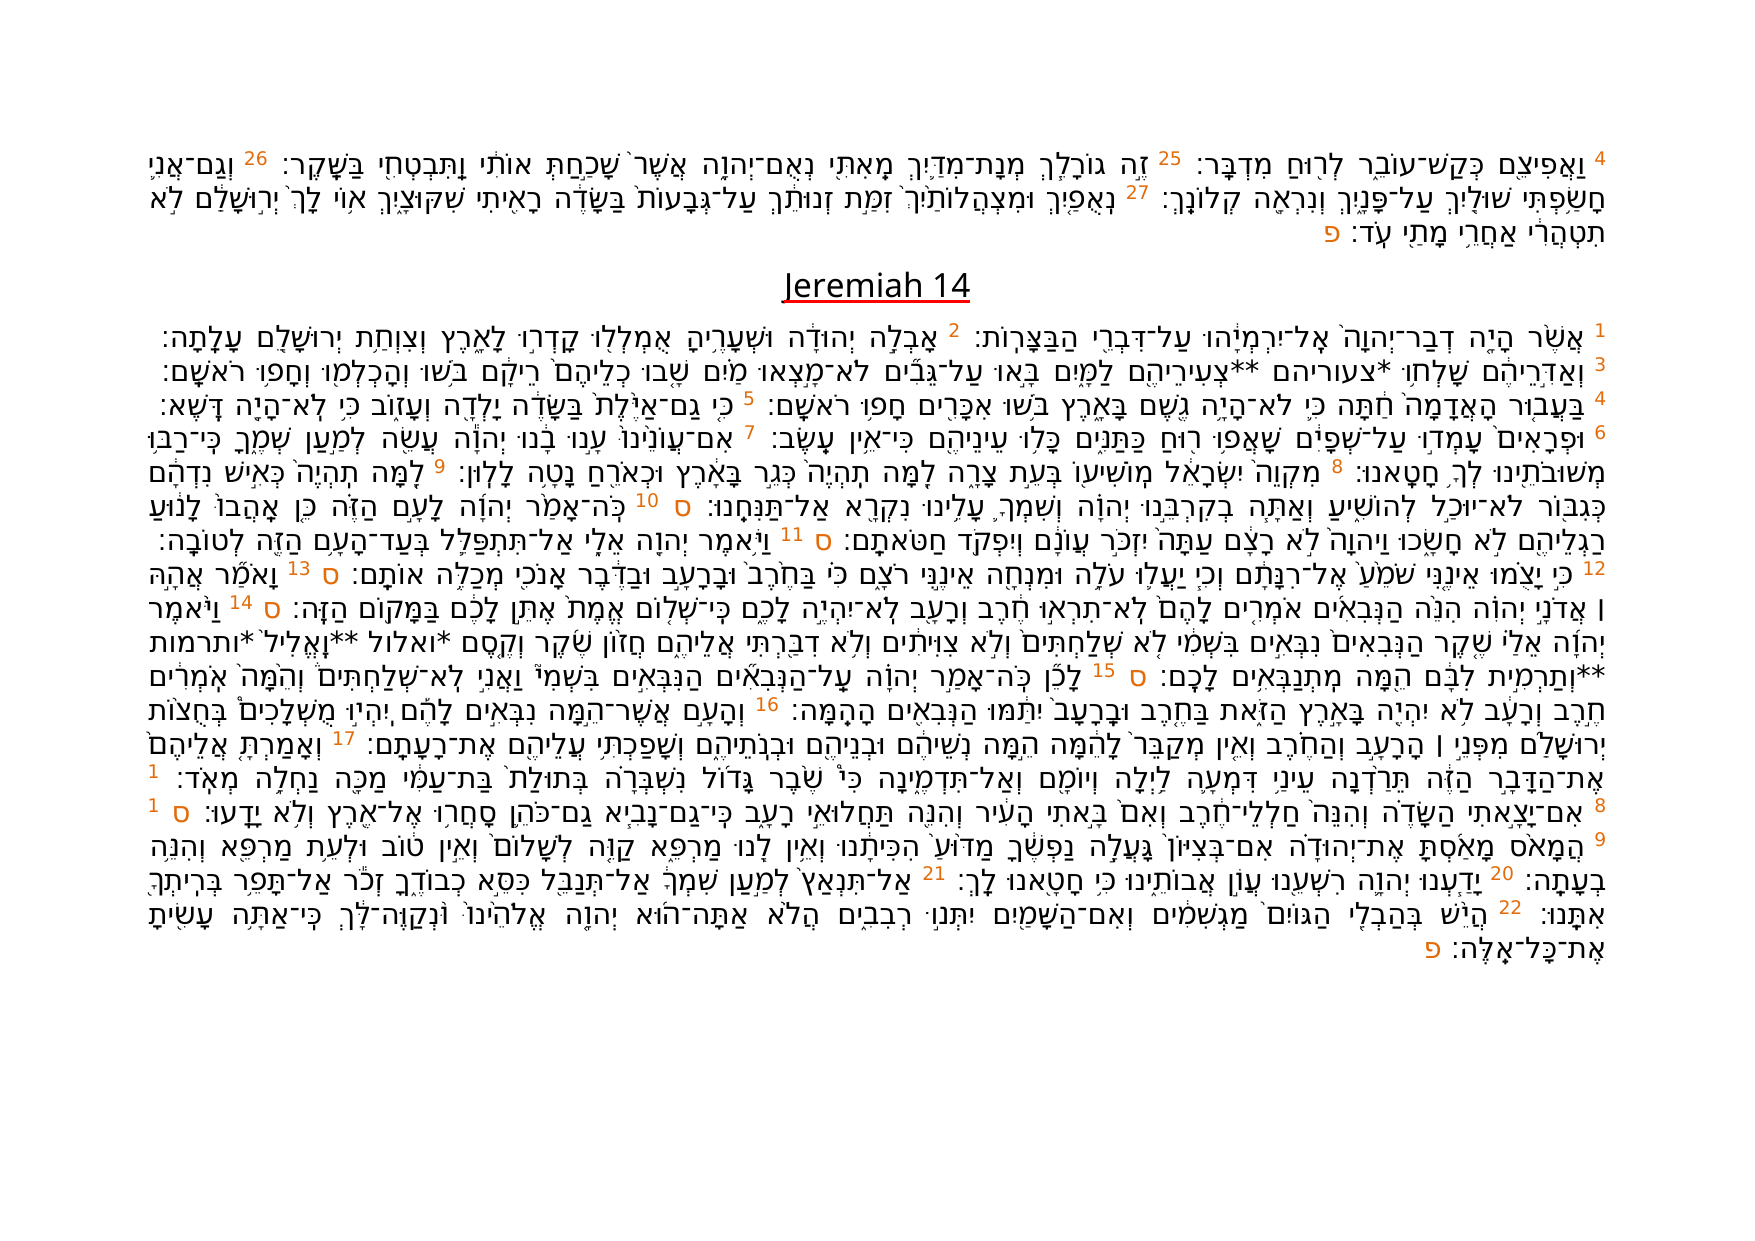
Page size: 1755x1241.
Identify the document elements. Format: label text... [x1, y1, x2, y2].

text 1 אֲשֶׁ֨ר הָיָ֤ה דְבַר־יְהוָה֙ אֶֽל־יִרְמְיָ֔הוּ עַל־דִּבְרֵ֖י הַבַּצָּרֽוֹת׃ 2 אָבְלָ֣ה יְהוּדָ֔ה וּשְׁעָרֶ֥יהָ אֻמְלְל֖וּ קָדְר֣וּ לָאָ֑רֶץ וְצִוְחַ֥ת יְרוּשָׁלַ֖͏ִם עָלָֽתָה׃ ‬‬‬‬3 וְאַדִּ֣רֵיהֶ֔ם שָׁלְח֥וּ *צעוריהם **צְעִירֵיהֶ֖ם לַמָּ֑יִם בָּ֣אוּ עַל־גֵּבִ֞ים לֹא־מָ֣צְאוּ מַ֗יִם שָׁ֤בוּ כְלֵיהֶם֙ רֵיקָ֔ם בֹּ֥שׁוּ וְהָכְלְמ֖וּ וְחָפ֥וּ רֹאשָֽׁם׃ ‬‬‬‬4 בַּעֲב֤וּר הָאֲדָמָה֙ חַ֔תָּה כִּ֛י לֹא־הָיָ֥ה גֶ֖שֶׁם בָּאָ֑רֶץ בֹּ֥שׁוּ אִכָּרִ֖ים חָפ֥וּ רֹאשָֽׁם׃ ‬‬‬‬5 כִּ֤י גַם־אַיֶּ֙לֶת֙ בַּשָּׂדֶ֔ה יָלְדָ֖ה וְעָז֑וֹב כִּ֥י לֹֽא־הָיָ֖ה דֶּֽשֶׁא׃ ‬‬‬‬6 וּפְרָאִים֙ עָמְד֣וּ עַל־שְׁפָיִ֔ם שָׁאֲפ֥וּ ר֖וּחַ כַּתַּנִּ֑ים כָּל֥וּ עֵינֵיהֶ֖ם כִּי־אֵ֥ין עֵֽשֶׂב׃ ‬‬‬‬7 אִם־עֲוֺנֵ֙ינוּ֙ עָ֣נוּ בָ֔נוּ יְהוָ֕ה עֲשֵׂ֖ה לְמַ֣עַן שְׁמֶ֑ךָ כִּֽי־רַבּ֥וּ מְשׁוּבֹתֵ֖ינוּ לְךָ֥ חָטָֽאנוּ׃ ‬‬‬‬8 מִקְוֵה֙ יִשְׂרָאֵ֔ל מֽוֹשִׁיע֖וֹ בְּעֵ֣ת צָרָ֑ה לָ֤מָּה תִֽהְיֶה֙ כְּגֵ֣ר בָּאָ֔רֶץ וּכְאֹרֵ֖חַ נָטָ֥ה לָלֽוּן׃ ‬‬‬‬9 לָ֤מָּה תִֽהְיֶה֙ כְּאִ֣ישׁ נִדְהָ֔ם כְּגִבּ֖וֹר לֹא־יוּכַ֣ל לְהוֹשִׁ֑יעַ וְאַתָּ֧ה בְקִרְבֵּ֣נוּ יְהוָ֗ה וְשִׁמְךָ֛ עָלֵ֥ינוּ נִקְרָ֖א אַל־תַּנִּחֵֽנוּ׃ ס ‬‬‬‬10 כֹּֽה־אָמַ֨ר יְהוָ֜ה לָעָ֣ם הַזֶּ֗ה כֵּ֤ן אָֽהֲבוּ֙ לָנ֔וּעַ רַגְלֵיהֶ֖ם לֹ֣א חָשָׂ֑כוּ וַיהוָה֙ לֹ֣א רָצָ֔ם עַתָּה֙ יִזְכֹּ֣ר עֲוֺנָ֔ם וְיִפְקֹ֖ד חַטֹּאתָֽם׃ ס ‬‬‬‬11 וַיֹּ֥אמֶר יְהוָ֖ה אֵלָ֑י אַל־תִּתְפַּלֵּ֛ל בְּעַד־הָעָ֥ם הַזֶּ֖ה לְטוֹבָֽה׃ ‬‬‬‬12 כִּ֣י יָצֻ֗מוּ אֵינֶ֤נִּי שֹׁמֵ֙עַ֙ אֶל־רִנָּתָ֔ם וְכִ֧י יַעֲל֛וּ עֹלָ֥ה וּמִנְחָ֖ה אֵינֶ֣נִּי רֹצָ֑ם כִּ֗י בַּחֶ֙רֶב֙ וּבָרָעָ֣ב וּבַדֶּ֔בֶר אָנֹכִ֖י מְכַלֶּ֥ה אוֹתָֽם׃ ס ‬‬‬‬13 וָאֹמַ֞ר אֲהָ֣הּ ׀ אֲדֹנָ֣י יְהוִ֗ה הִנֵּ֨ה הַנְּבִאִ֜ים אֹמְרִ֤ים לָהֶם֙ לֹֽא־תִרְא֣וּ חֶ֔רֶב וְרָעָ֖ב לֹֽא־יִהְיֶ֣ה לָכֶ֑ם כִּֽי־שְׁל֤וֹם אֱמֶת֙ אֶתֵּ֣ן לָכֶ֔ם בַּמָּק֖וֹם הַזֶּֽה׃ ס ‬‬‬‬14 וַיֹּ֨אמֶר יְהוָ֜ה אֵלַ֗י שֶׁ֚קֶר הַנְּבִאִים֙ נִבְּאִ֣ים בִּשְׁמִ֔י לֹ֤א שְׁלַחְתִּים֙ וְלֹ֣א צִוִּיתִ֔ים וְלֹ֥א דִבַּ֖רְתִּי אֲלֵיהֶ֑ם חֲז֨וֹן שֶׁ֜קֶר וְקֶ֤סֶם *ואלול **וֶֽאֱלִיל֙ *ותרמות **וְתַרְמִ֣ית לִבָּ֔ם הֵ֖מָּה מִֽתְנַבְּאִ֥ים לָכֶֽם׃ ס ‬‬‬‬15 לָכֵ֞ן כֹּֽה־אָמַ֣ר יְהוָ֗ה עַֽל־הַנְּבִאִ֞ים הַנִּבְּאִ֣ים בִּשְׁמִי֮ וַאֲנִ֣י לֹֽא־שְׁלַחְתִּים֒ וְהֵ֙מָּה֙ אֹֽמְרִ֔ים חֶ֣רֶב וְרָעָ֔ב לֹ֥א יִהְיֶ֖ה בָּאָ֣רֶץ הַזֹּ֑את בַּחֶ֤רֶב וּבָֽרָעָב֙ יִתַּ֔מּוּ הַנְּבִאִ֖ים הָהֵֽמָּה׃ ‬‬‬‬16 וְהָעָ֣ם אֲשֶׁר־הֵ֣מָּה נִבְּאִ֣ים לָהֶ֡ם יִֽהְי֣וּ מֻשְׁלָכִים֩ בְּחֻצ֨וֹת יְרוּשָׁלִַ֜ם מִפְּנֵ֣י ׀ הָרָעָ֣ב וְהַחֶ֗רֶב וְאֵ֤ין מְקַבֵּר֙ לָהֵ֔מָּה הֵ֣מָּה נְשֵׁיהֶ֔ם וּבְנֵיהֶ֖ם וּבְנֹֽתֵיהֶ֑ם וְשָׁפַכְתִּ֥י עֲלֵיהֶ֖ם אֶת־רָעָתָֽם׃ ‬‬‬‬17 וְאָמַרְתָּ֤ אֲלֵיהֶם֙ אֶת־הַדָּבָ֣ר הַזֶּ֔ה תֵּרַ֨דְנָה עֵינַ֥י דִּמְעָ֛ה לַ֥יְלָה וְיוֹמָ֖ם וְאַל־תִּדְמֶ֑ינָה כִּי֩ שֶׁ֨בֶר גָּד֜וֹל נִשְׁבְּרָ֗ה בְּתוּלַת֙ בַּת־עַמִּ֔י מַכָּ֖ה נַחְלָ֥ה מְאֹֽד׃ ‬‬‬‬18 אִם־יָצָ֣אתִי הַשָּׂדֶ֗ה וְהִנֵּה֙ חַלְלֵי־חֶ֔רֶב וְאִם֙ בָּ֣אתִי הָעִ֔יר וְהִנֵּ֖ה תַּחֲלוּאֵ֣י רָעָ֑ב כִּֽי־גַם־נָבִ֧יא גַם־כֹּהֵ֛ן סָחֲר֥וּ אֶל־אֶ֖רֶץ וְלֹ֥א יָדָֽעוּ׃ ס ‬‬‬‬19 הֲמָאֹ֨ס מָאַ֜סְתָּ אֶת־יְהוּדָ֗ה אִם־בְּצִיּוֹן֙ גָּעֲלָ֣ה נַפְשֶׁ֔ךָ מַדּ֙וּעַ֙ הִכִּיתָ֔נוּ וְאֵ֥ין לָ֖נוּ מַרְפֵּ֑א קַוֵּ֤ה לְשָׁלוֹם֙ וְאֵ֣ין ט֔וֹב וּלְעֵ֥ת מַרְפֵּ֖א וְהִנֵּ֥ה בְעָתָֽה׃ ‬‬‬‬20 יָדַ֧עְנוּ יְהוָ֛ה רִשְׁעֵ֖נוּ עֲוֺ֣ן אֲבוֹתֵ֑ינוּ כִּ֥י חָטָ֖אנוּ לָֽךְ׃ ‬‬‬‬21 אַל־תִּנְאַץ֙ לְמַ֣עַן שִׁמְךָ֔ אַל־תְּנַבֵּ֖ל כִּסֵּ֣א כְבוֹדֶ֑ךָ זְכֹ֕ר אַל־תָּפֵ֥ר בְּרִֽיתְךָ֖ אִתָּֽנוּ׃ ‬‬‬‬22 הֲיֵ֨שׁ בְּהַבְלֵ֤י הַגּוֹיִם֙ מַגְשִׁמִ֔ים וְאִם־הַשָּׁמַ֖יִם יִתְּנ֣וּ רְבִבִ֑ים הֲלֹ֨א אַתָּה־ה֜וּא יְהוָ֤ה אֱלֹהֵ֙ינוּ֙ וּ֨נְקַוֶּה־לָּ֔ךְ כִּֽי־אַתָּ֥ה עָשִׂ֖יתָ אֶת־כָּל־אֵֽלֶּה׃ פ ‬‬‬‬‬‬‬‬‬‬‬‬‬‬‬‬‬‬‬‬‬‬‬‬‬ [148, 320, 1606, 965]
text ‬‬‬‬8 וַיְהִ֥י דְבַר־יְהוָ֖ה אֵלַ֥י לֵאמֹֽר׃ ‬‬‬‬9 כֹּ֖ה אָמַ֣ר יְהוָ֑ה כָּ֠כָה אַשְׁחִ֞ית אֶת־גְּא֧וֹן יְהוּדָ֛ה וְאֶת־גְּא֥וֹן יְרוּשָׁלַ֖͏ִם הָרָֽב׃ ‬‬‬‬10 הָעָם֩ הַזֶּ֨ה הָרָ֜ע הַֽמֵּאֲנִ֣ים ׀ לִשְׁמ֣וֹעַ אֶת־דְּבָרַ֗י הַהֹֽלְכִים֙ בִּשְׁרִר֣וּת לִבָּ֔ם וַיֵּלְכ֗וּ אַֽחֲרֵי֙ אֱלֹהִ֣ים אֲחֵרִ֔ים לְעָבְדָ֖ם וּלְהִשְׁתַּחֲוֺ֣ת לָהֶ֑ם וִיהִי֙ כָּאֵז֣וֹר הַזֶּ֔ה אֲשֶׁ֥ר לֹא־יִצְלַ֖ח לַכֹּֽל׃ ‬‬‬‬11 כִּ֡י כַּאֲשֶׁר֩ יִדְבַּ֨ק הָאֵז֜וֹר אֶל־מָתְנֵי־אִ֗ישׁ כֵּ֣ן הִדְבַּ֣קְתִּי אֵ֠לַי אֶת־כָּל־בֵּ֨ית יִשְׂרָאֵ֜ל וְאֶת־כָּל־בֵּ֤ית יְהוּדָה֙ נְאֻם־יְהוָ֔ה לִֽהְי֥וֹת לִי֙ לְעָ֔ם וּלְשֵׁ֥ם וְלִתְהִלָּ֖ה וּלְתִפְאָ֑רֶת וְלֹ֖א שָׁמֵֽעוּ׃ ‬‬‬‬12 וְאָמַרְתָּ֨ אֲלֵיהֶ֜ם אֶת־הַדָּבָ֣ר הַזֶּ֗ה ס כֹּֽה־אָמַ֤ר יְהוָה֙ אֱלֹהֵ֣י יִשְׂרָאֵ֔ל כָּל־נֵ֖בֶל יִמָּ֣לֵא יָ֑יִן וְאָמְר֣וּ אֵלֶ֔יךָ הֲיָדֹ֙עַ֙ לֹ֣א נֵדַ֔ע כִּ֥י כָל־נֵ֖בֶל יִמָּ֥לֵא יָֽיִן׃ ‬‬‬‬13 וְאָמַרְתָּ֨ אֲלֵיהֶ֜ם כֹּֽה־אָמַ֣ר יְהוָ֗ה הִנְנִ֣י מְמַלֵּ֣א אֶת־כָּל־יֹשְׁבֵ֣י הָאָ֪רֶץ הַזֹּ֟את וְאֶת־הַמְּלָכִ֣ים הַיֹּשְׁבִים֩ לְדָוִ֨ד עַל־כִּסְא֜וֹ וְאֶת־הַכֹּהֲנִ֣ים וְאֶת־הַנְּבִיאִ֗ים וְאֵ֛ת כָּל־יֹשְׁבֵ֥י יְרוּשָׁלָ֖͏ִם שִׁכָּרֽוֹן׃ ‬‬‬‬14 וְנִפַּצְתִּים֩ אִ֨ישׁ אֶל־אָחִ֜יו וְהָאָב֧וֹת וְהַבָּנִ֛ים יַחְדָּ֖ו נְאֻם־יְהוָ֑ה לֹֽא־אֶחְמ֧וֹל וְלֹֽא־אָח֛וּס וְלֹ֥א אֲרַחֵ֖ם מֵהַשְׁחִיתָֽם׃ ס ‬‬‬‬15 שִׁמְע֥וּ וְהַאֲזִ֖ינוּ אַל־תִּגְבָּ֑הוּ כִּ֥י יְהוָ֖ה דִּבֵּֽר׃ ‬‬‬‬16 תְּנוּ֩ לַיהוָ֨ה אֱלֹהֵיכֶ֤ם כָּבוֹד֙ בְּטֶ֣רֶם יַחְשִׁ֔ךְ וּבְטֶ֛רֶם יִֽתְנַגְּפ֥וּ רַגְלֵיכֶ֖ם עַל־הָ֣רֵי נָ֑שֶׁף וְקִוִּיתֶ֤ם לְאוֹר֙ וְשָׂמָ֣הּ לְצַלְמָ֔וֶת *ישית **וְשִׁ֖ית לַעֲרָפֶֽל׃ ‬‬‬‬17 וְאִם֙ לֹ֣א תִשְׁמָע֔וּהָ בְּמִסְתָּרִ֥ים תִּבְכֶּֽה־נַפְשִׁ֖י מִפְּנֵ֣י גֵוָ֑ה וְדָמֹ֨עַ תִּדְמַ֜ע וְתֵרַ֤ד עֵינִי֙ דִּמְעָ֔ה כִּ֥י נִשְׁבָּ֖ה עֵ֥דֶר יְהוָֽה׃ ס ‬‬‬‬18 אֱמֹ֥ר לַמֶּ֛לֶךְ וְלַגְּבִירָ֖ה הַשְׁפִּ֣ילוּ שֵׁ֑בוּ כִּ֤י יָרַד֙ מַרְאֲשׁ֣וֹתֵיכֶ֔ם עֲטֶ֖רֶת תִּֽפְאַרְתְּכֶֽם׃ ‬‬‬‬19 עָרֵ֥י הַנֶּ֛גֶב סֻגְּר֖וּ וְאֵ֣ין פֹּתֵ֑חַ הָגְלָ֧ת יְהוּדָ֛ה כֻּלָּ֖הּ הָגְלָ֥ת שְׁלוֹמִֽים׃ ס ‬‬‬‬20 *שאי **שְׂא֤וּ עֵֽינֵיכֶם֙ *וראי **וּרְא֔וּ הַבָּאִ֖ים מִצָּפ֑וֹן אַיֵּ֗ה הָעֵ֙דֶר֙ נִתַּן־לָ֔ךְ צֹ֖אן תִּפְאַרְתֵּֽךְ׃ ‬‬‬‬21 מַה־תֹּֽאמְרִי֙ כִּֽי־יִפְקֹ֣ד עָלַ֔יִךְ וְ֠אַתְּ לִמַּ֨דְתְּ אֹתָ֥ם עָלַ֛יִךְ אַלֻּפִ֖ים לְרֹ֑אשׁ הֲל֤וֹא חֲבָלִים֙ יֹאחֱז֔וּךְ כְּמ֖וֹ אֵ֥שֶׁת לֵדָֽה׃ ‬‬‬‬22 וְכִ֤י תֹאמְרִי֙ בִּלְבָבֵ֔ךְ מַדּ֖וּעַ קְרָאֻ֣נִי אֵ֑לֶּה בְּרֹ֧ב עֲוֺנֵ֛ךְ נִגְל֥וּ שׁוּלַ֖יִךְ נֶחְמְס֥וּ עֲקֵבָֽיִךְ׃ ‬‬‬‬23 הֲיַהֲפֹ֤ךְ כּוּשִׁי֙ עוֹר֔וֹ וְנָמֵ֖ר חֲבַרְבֻּרֹתָ֑יו גַּם־אַתֶּם֙ תּוּכְל֣וּ לְהֵיטִ֔יב לִמֻּדֵ֖י הָרֵֽעַ׃ ‬‬‬‬24 וַאֲפִיצֵ֖ם כְּקַשׁ־עוֹבֵ֑ר לְר֖וּחַ מִדְבָּֽר׃ ‬‬‬‬25 זֶ֣ה גוֹרָלֵ֧ךְ מְנָת־מִדַּ֛יִךְ מֵֽאִתִּ֖י נְאֻם־יְהוָ֑ה אֲשֶׁר֙ שָׁכַ֣חַתְּ אוֹתִ֔י וַֽתִּבְטְחִ֖י בַּשָּֽׁקֶר׃ ‬‬‬‬26 וְגַם־אֲנִ֛י חָשַׂ֥פְתִּי שׁוּלַ֖יִךְ עַל־פָּנָ֑יִךְ וְנִרְאָ֖ה קְלוֹנֵֽךְ׃ ‬‬‬‬27 נִֽאֻפַ֤יִךְ וּמִצְהֲלוֹתַ֙יִךְ֙ זִמַּ֣ת זְנוּתֵ֔ךְ עַל־גְּבָעוֹת֙ בַּשָּׂדֶ֔ה רָאִ֖יתִי שִׁקּוּצָ֑יִךְ א֥וֹי לָךְ֙ יְר֣וּשָׁלִַ֔ם לֹ֣א תִטְהֲרִ֔י אַחֲרֵ֥י מָתַ֖י עֹֽד׃ פ ‬‬‬‬‬‬‬‬‬‬‬‬‬‬‬‬‬‬‬‬‬‬‬‬ [148, 148, 1606, 249]
text Jeremiah 14‬‬ [148, 262, 1606, 307]
